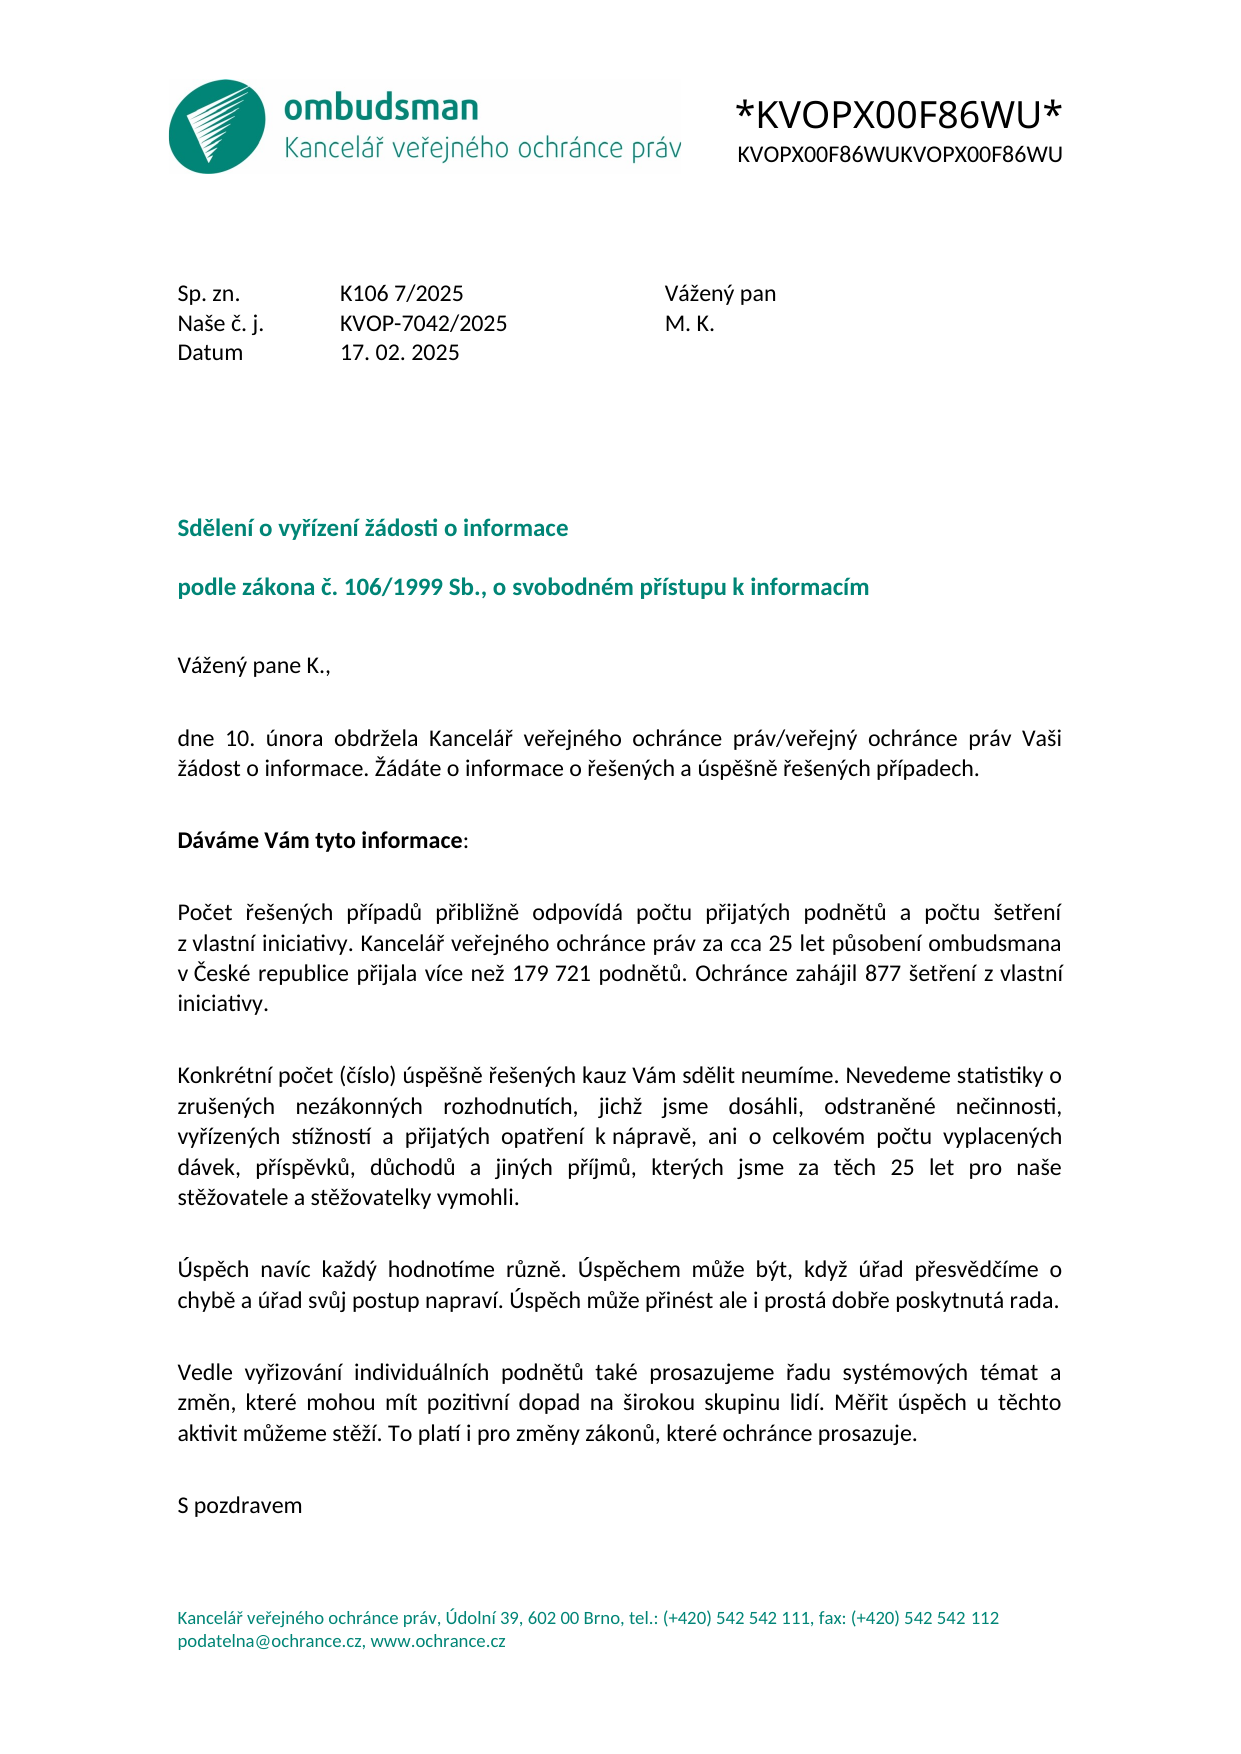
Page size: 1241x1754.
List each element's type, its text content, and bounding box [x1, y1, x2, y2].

text S pozdravem [177, 1490, 1063, 1519]
text Vážený pane K., [177, 651, 1063, 680]
table_header K106 7/2025 KVOP-7042/2025 17. 02. 2025 [340, 220, 664, 513]
table_header Sp. zn. Naše č. j. Datum [177, 220, 340, 513]
text Úspěch navíc každý hodnotíme různě. Úspěchem může být, když úřad přesvědčíme o chybě a úřad svůj postup napraví. Úspěch může přinést ale i prostá dobře poskytnutá rada. [177, 1254, 1063, 1314]
text Vedle vyřizování individuálních podnětů také prosazujeme řadu systémových témat a změn, které mohou mít pozitivní dopad na širokou skupinu lidí. Měřit úspěch u těchto aktivit můžeme stěží. To platí i pro změny zákonů, které ochránce prosazuje. [177, 1357, 1063, 1447]
text dne 10. února obdržela Kancelář veřejného ochránce práv/veřejný ochránce práv Vaši žádost o informace. Žádáte o informace o řešených a úspěšně řešených případech. [177, 723, 1063, 782]
subtitle Sdělení o vyřízení žádosti o informace [177, 513, 1063, 543]
text Počet řešených případů přibližně odpovídá počtu přijatých podnětů a počtu šetření z vlastní iniciativy. Kancelář veřejného ochránce práv za cca 25 let působení ombudsmana v České republice přijala více než 179 721 podnětů. Ochránce zahájil 877 šetření z vlastní iniciativy. [177, 897, 1063, 1018]
text Dáváme Vám tyto informace: [177, 825, 1063, 854]
subtitle podle zákona č. 106/1999 Sb., o svobodném přístupu k informacím [177, 571, 1063, 602]
text Konkrétní počet (číslo) úspěšně řešených kauz Vám sdělit neumíme. Nevedeme statistiky o zrušených nezákonných rozhodnutích, jichž jsme dosáhli, odstraněné nečinnosti, vyřízených stížností a přijatých opatření k nápravě, ani o celkovém počtu vyplacených dávek, příspěvků, důchodů a jiných příjmů, kterých jsme za těch 25 let pro naše stěžovatele a stěžovatelky vymohli. [177, 1061, 1063, 1211]
table_header Vážený pan M. K. [665, 220, 1085, 513]
